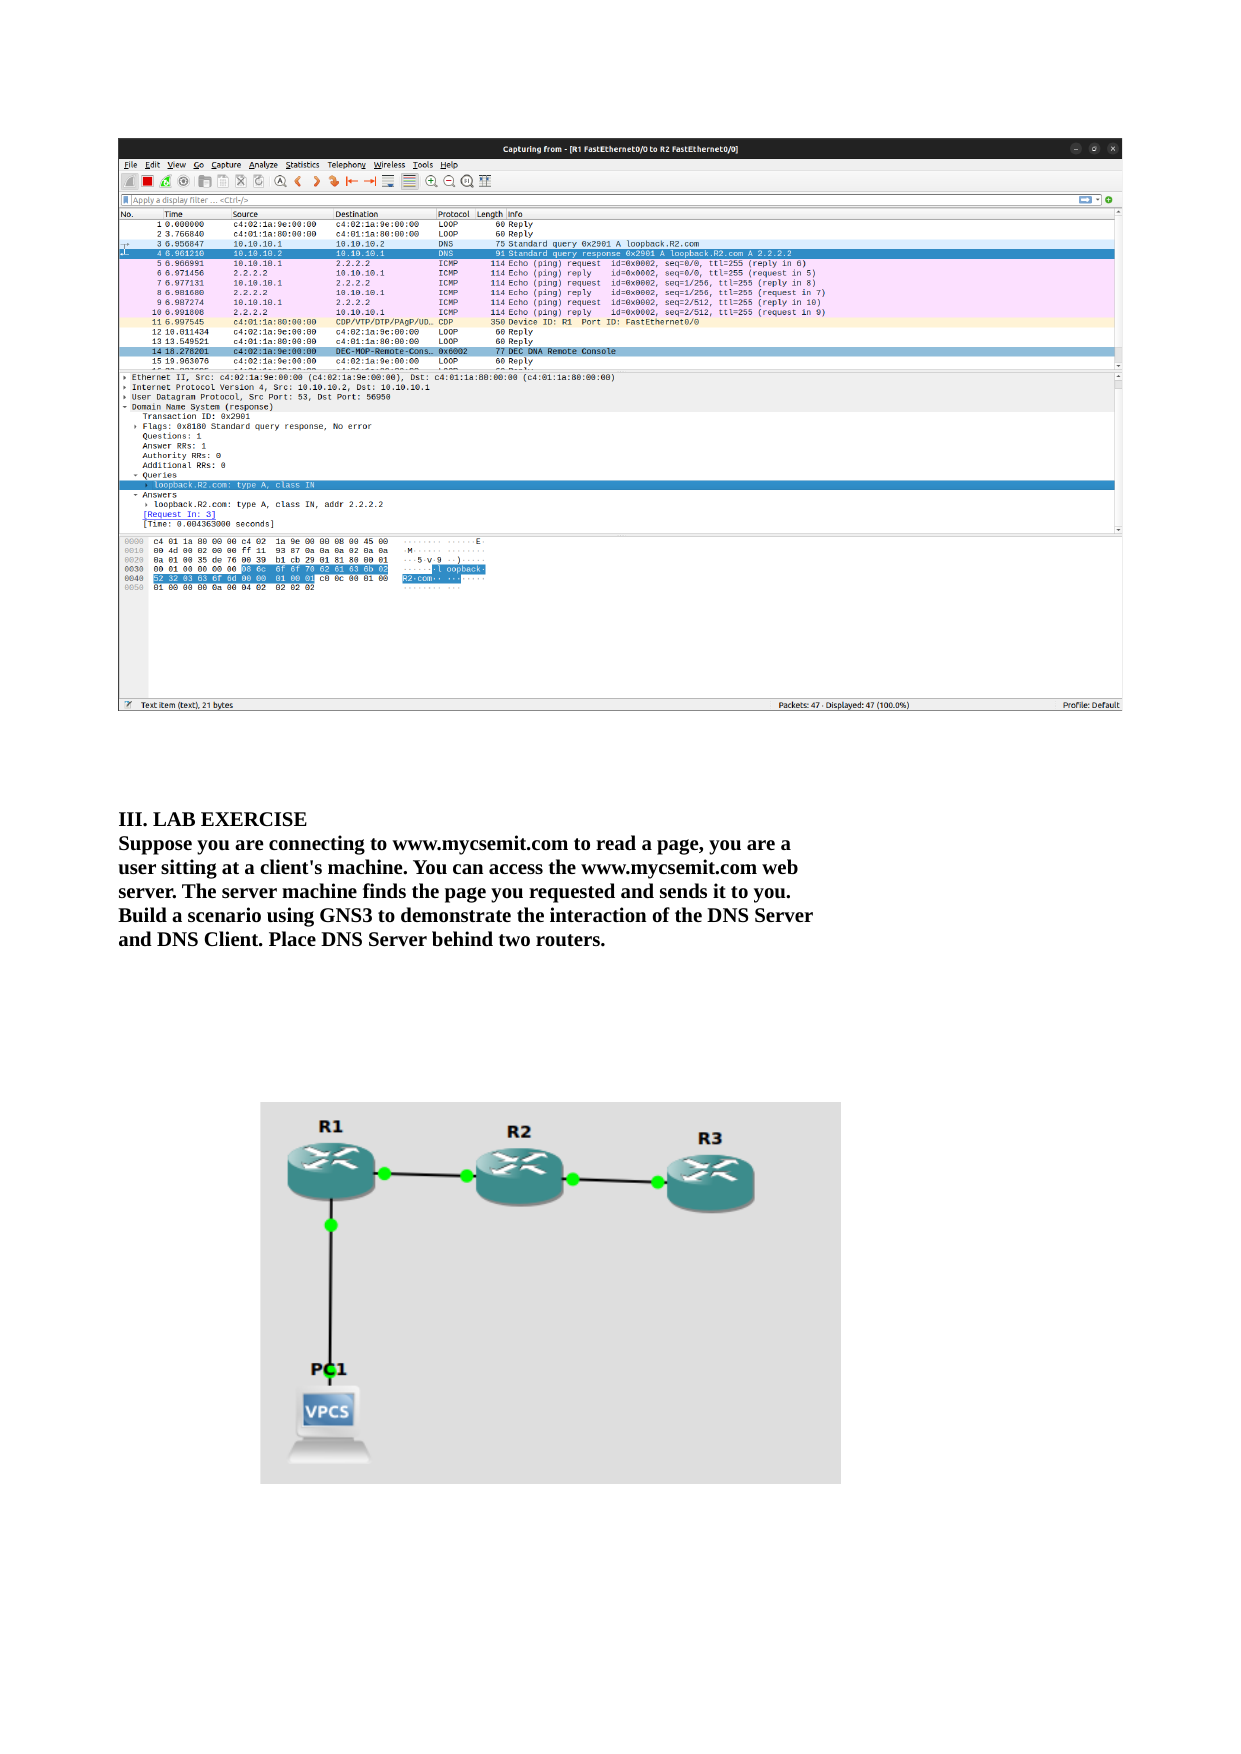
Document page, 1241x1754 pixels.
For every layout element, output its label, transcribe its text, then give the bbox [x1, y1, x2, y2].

text and DNS Client. Place DNS Server behind two routers. [118, 927, 1122, 951]
text user sitting at a client's machine. You can access the www.mycsemit.com web [118, 855, 1122, 879]
text Suppose you are connecting to www.mycsemit.com to read a page, you are a [118, 831, 1122, 855]
text III. LAB EXERCISE [118, 807, 1122, 831]
text server. The server machine finds the page you requested and sends it to you. [118, 879, 1122, 903]
picture [260, 1102, 841, 1484]
text Build a scenario using GNS3 to demonstrate the interaction of the DNS Server [118, 903, 1122, 927]
picture [118, 138, 1123, 711]
